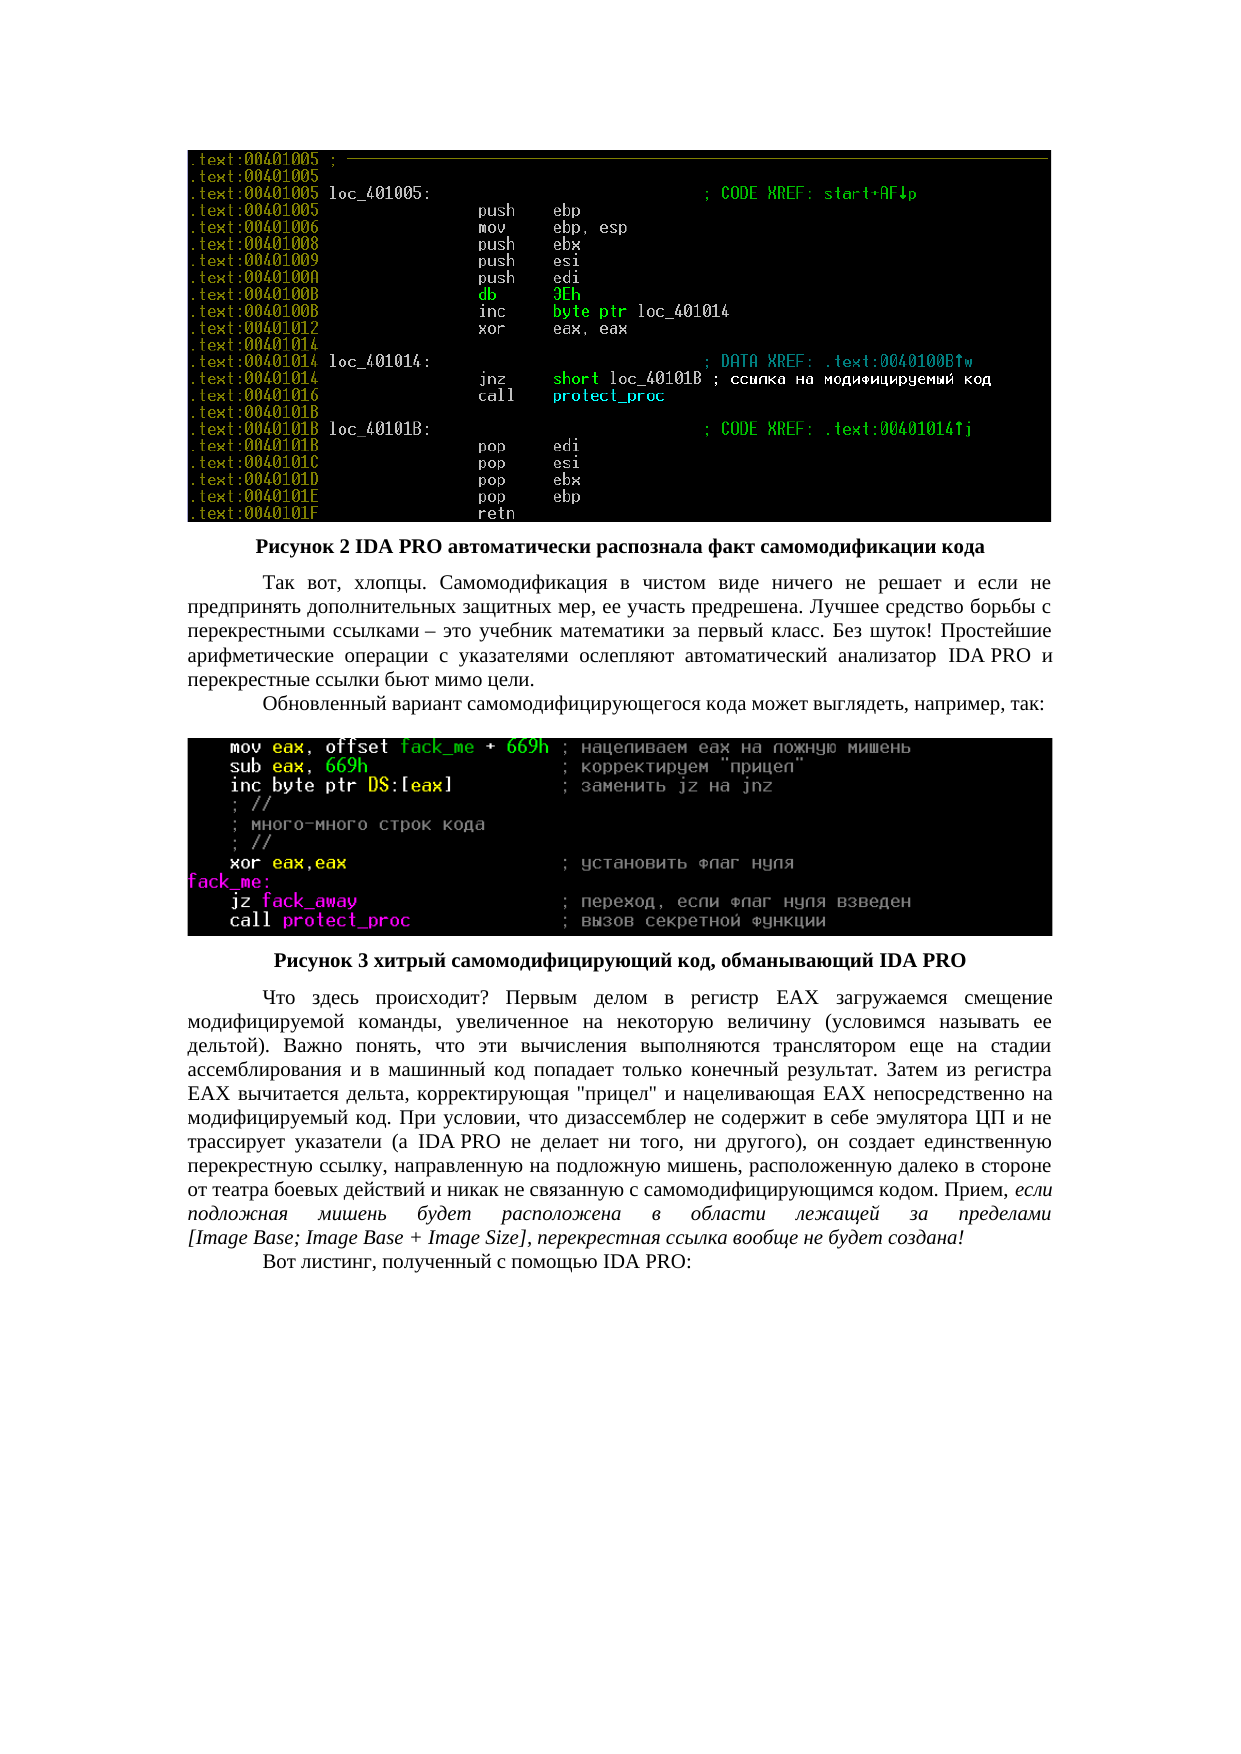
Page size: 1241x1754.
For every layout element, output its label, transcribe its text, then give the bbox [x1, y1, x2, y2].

picture [187, 738, 1053, 936]
text Вот листинг, полученный с помощью IDA PRO: [187, 1249, 1053, 1273]
picture [187, 150, 1052, 522]
text Рисунок 2 IDA PRO автоматически распознала факт самомодификации кода [187, 534, 1053, 558]
text Так вот, хлопцы. Самомодификация в чистом виде ничего не решает и если не предпринять дополнительных защитных мер, ее участь предрешена. Лучшее средство борьбы с перекрестными ссылками – это учебник математики за первый класс. Без шуток! Простейшие арифметические операции с указателями ослепляют автоматический анализатор IDA PRO и перекрестные ссылки бьют мимо цели. [187, 570, 1053, 691]
text Рисунок 3 хитрый самомодифицирующий код, обманывающий IDA PRO [187, 948, 1053, 972]
text Что здесь происходит? Первым делом в регистр EAX загружаемся смещение модифицируемой команды, увеличенное на некоторую величину (условимся называть ее дельтой). Важно понять, что эти вычисления выполняются транслятором еще на стадии ассемблирования и в машинный код попадает только конечный результат. Затем из регистра EAX вычитается дельта, корректирующая "прицел" и нацеливающая EAX непосредственно на модифицируемый код. При условии, что дизассемблер не содержит в себе эмулятора ЦП и не трассирует указатели (а IDA PRO не делает ни того, ни другого), он создает единственную перекрестную ссылку, направленную на подложную мишень, расположенную далеко в стороне от театра боевых действий и никак не связанную с самомодифицирующимся кодом. Прием, если подложная мишень будет расположена в области лежащей за пределами [Image Base; Image Base + Image Size], перекрестная ссылка вообще не будет создана! [187, 984, 1053, 1249]
text Обновленный вариант самомодифицирующегося кода может выглядеть, например, так: [187, 691, 1053, 715]
